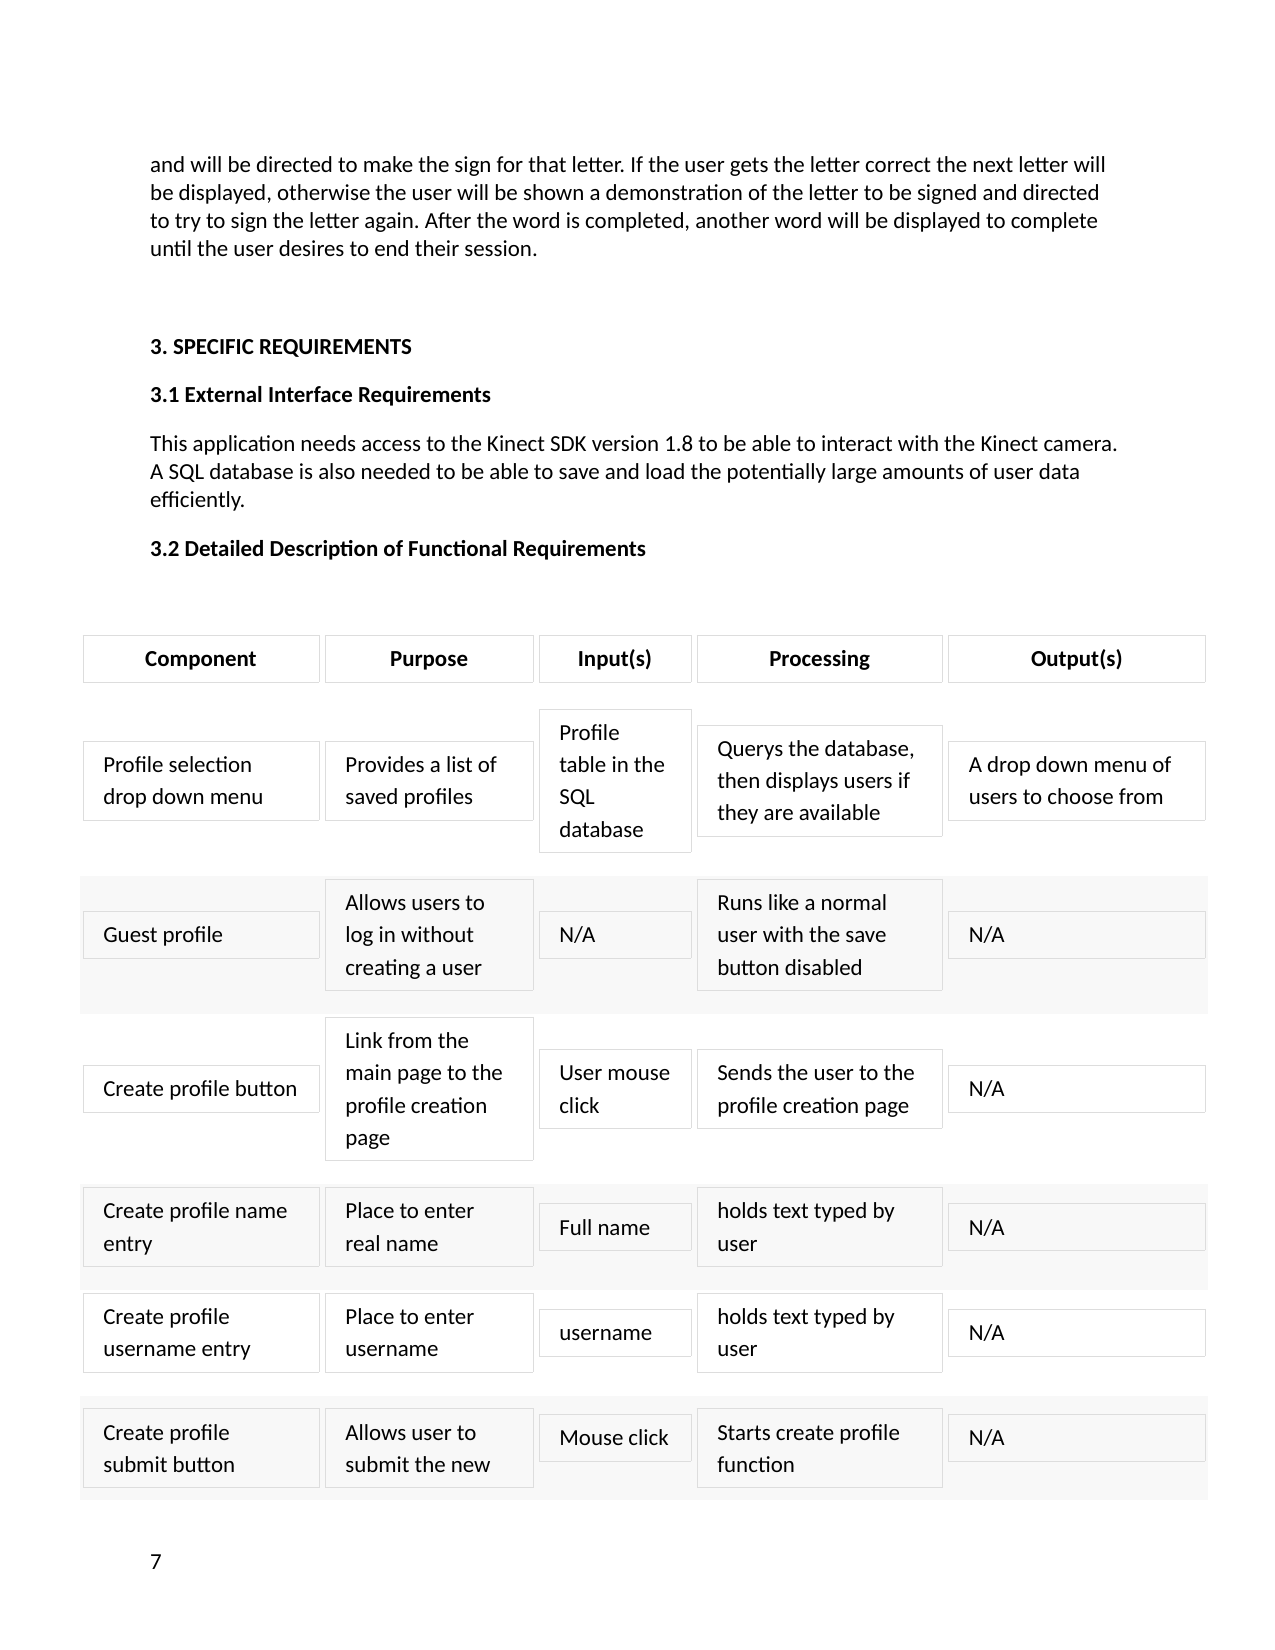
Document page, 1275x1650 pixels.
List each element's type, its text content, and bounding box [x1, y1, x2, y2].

table_cell Allows user to submit the new [322, 1396, 536, 1500]
table_cell N/A [945, 1396, 1208, 1500]
table_cell Querys the database, then displays users if they are available [694, 706, 945, 876]
table_cell holds text typed by user [694, 1290, 945, 1396]
table_cell Create profile button [80, 1014, 322, 1184]
table_header Input(s) [536, 632, 694, 706]
text 3.2 Detailed Description of Functional Requirements [150, 534, 1125, 562]
table_cell A drop down menu of users to choose from [945, 706, 1208, 876]
table_cell Place to enter username [322, 1290, 536, 1396]
table_cell holds text typed by user [694, 1184, 945, 1290]
text and will be directed to make the sign for that letter. If the user gets the letter correct the next letter will be displayed, otherwise the user will be shown a demonstration of the letter to be signed and directed to try to sign the letter again. After the word is completed, another word will be displayed to complete until the user desires to end their session. [150, 150, 1125, 262]
table_cell N/A [945, 1014, 1208, 1184]
table_header Component [80, 632, 322, 706]
table_cell Sends the user to the profile creation page [694, 1014, 945, 1184]
table_cell Mouse click [536, 1396, 694, 1500]
table_cell username [536, 1290, 694, 1396]
table_cell Profile selection drop down menu [80, 706, 322, 876]
table_cell Full name [536, 1184, 694, 1290]
table_header Output(s) [945, 632, 1208, 706]
text 3.1 External Interface Requirements [150, 381, 1125, 409]
table_cell N/A [945, 876, 1208, 1014]
table_cell N/A [945, 1290, 1208, 1396]
table_cell Provides a list of saved profiles [322, 706, 536, 876]
table_cell N/A [536, 876, 694, 1014]
table_header Purpose [322, 632, 536, 706]
table_cell N/A [945, 1184, 1208, 1290]
table_cell Create profile name entry [80, 1184, 322, 1290]
table_cell Place to enter real name [322, 1184, 536, 1290]
table_header Processing [694, 632, 945, 706]
table_cell Runs like a normal user with the save button disabled [694, 876, 945, 1014]
table_cell Starts create profile function [694, 1396, 945, 1500]
table_cell Guest profile [80, 876, 322, 1014]
table_cell Link from the main page to the profile creation page [322, 1014, 536, 1184]
table_cell Create profile username entry [80, 1290, 322, 1396]
table_cell Create profile submit button [80, 1396, 322, 1500]
table_cell Profile table in the SQL database [536, 706, 694, 876]
text 3. SPECIFIC REQUIREMENTS [150, 332, 1125, 360]
table_cell User mouse click [536, 1014, 694, 1184]
text This application needs access to the Kinect SDK version 1.8 to be able to interact with the Kinect camera. A SQL database is also needed to be able to save and load the potentially large amounts of user data efficiently. [150, 429, 1125, 513]
table_cell Allows users to log in without creating a user [322, 876, 536, 1014]
